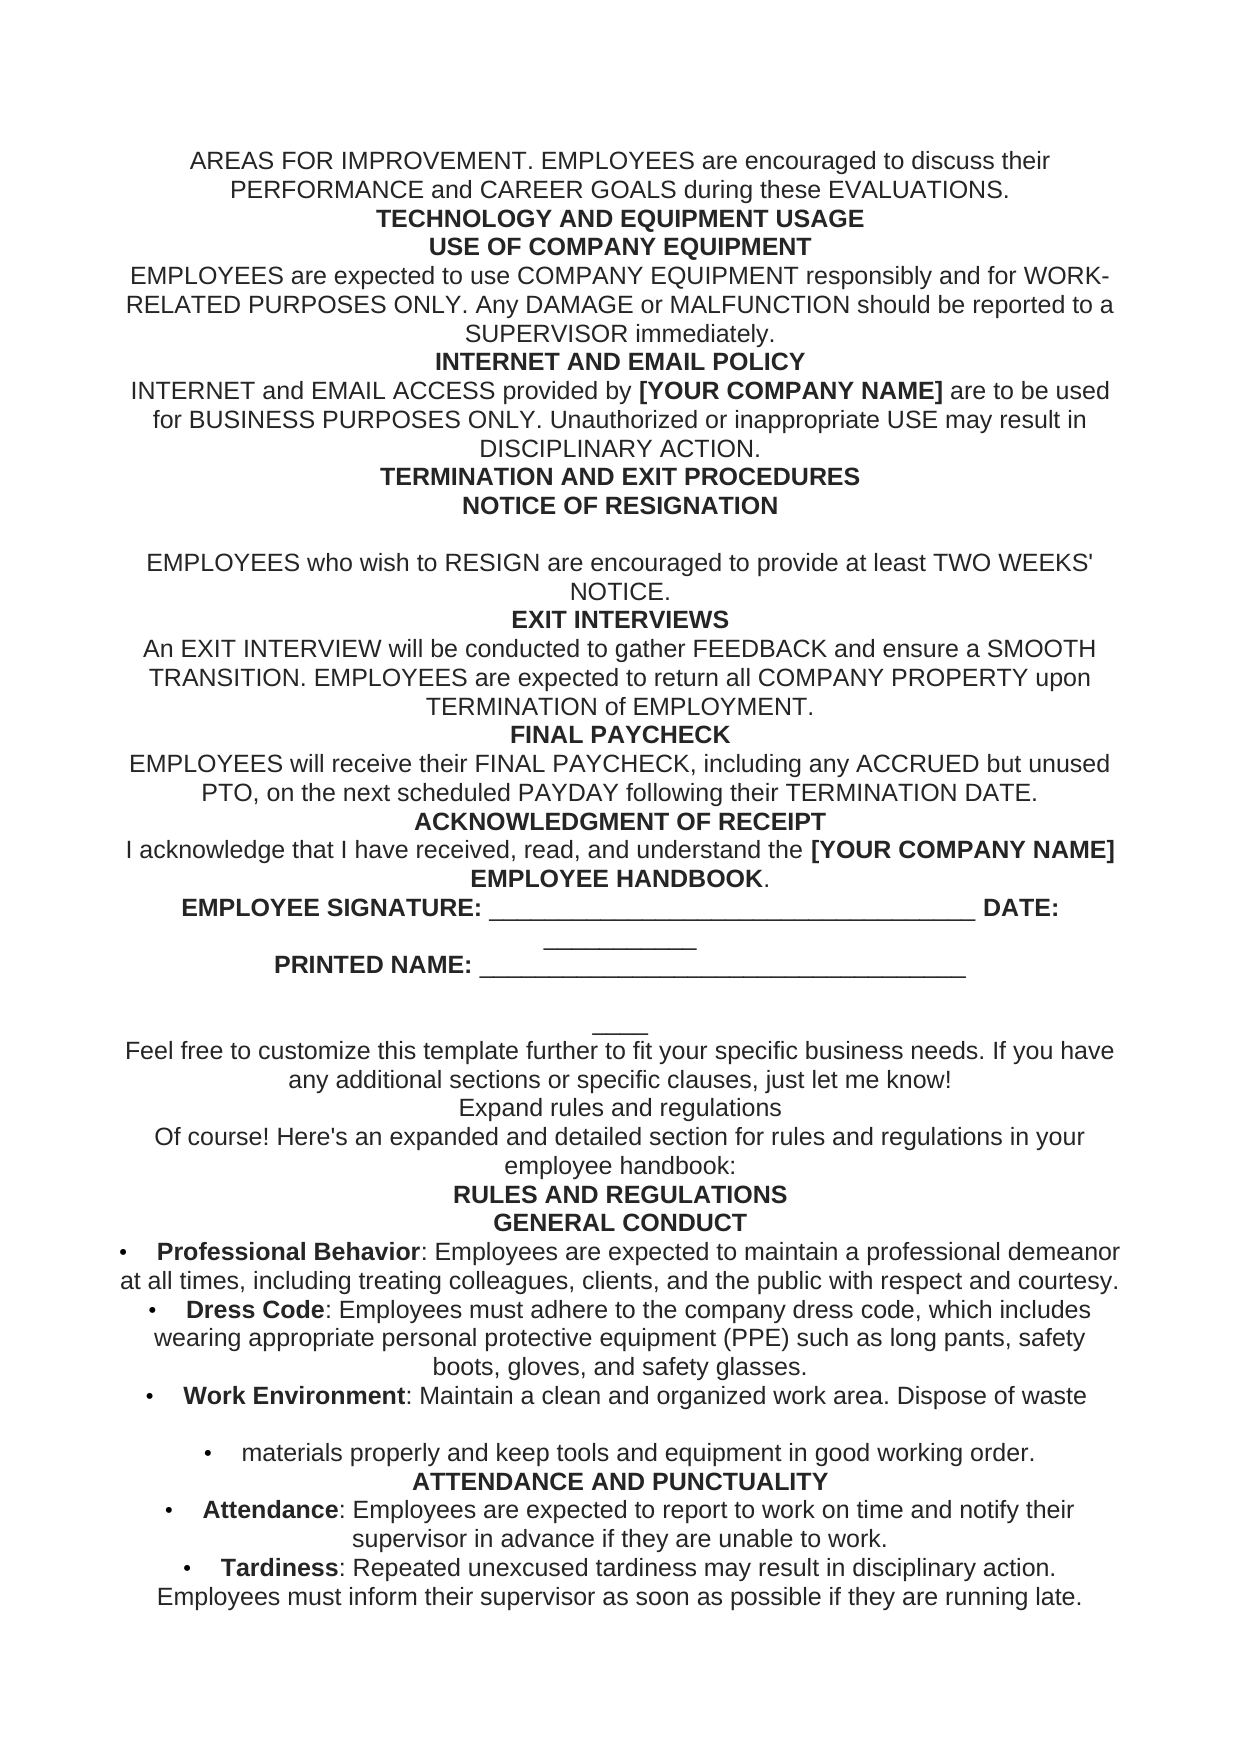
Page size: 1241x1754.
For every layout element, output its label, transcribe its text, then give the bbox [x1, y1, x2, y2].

text TECHNOLOGY AND EQUIPMENT USAGE [118, 204, 1122, 232]
text ATTENDANCE AND PUNCTUALITY [118, 1466, 1122, 1495]
list Attendance: Employees are expected to report to work on time and notify their supervisor in advance if they are unable to work. [81, 1495, 1122, 1553]
text GENERAL CONDUCT [118, 1208, 1122, 1237]
text EMPLOYEE SIGNATURE: ___________________________________ DATE: ___________ [118, 893, 1122, 950]
text PRINTED NAME: ___________________________________ [118, 950, 1122, 979]
text Of course! Here's an expanded and detailed section for rules and regulations in your employee handbook: [118, 1122, 1122, 1180]
text INTERNET and EMAIL ACCESS provided by [YOUR COMPANY NAME] are to be used for BUSINESS PURPOSES ONLY. Unauthorized or inappropriate USE may result in DISCIPLINARY ACTION. [118, 376, 1122, 462]
list Work Environment: Maintain a clean and organized work area. Dispose of waste [81, 1381, 1122, 1410]
text Expand rules and regulations [118, 1093, 1122, 1122]
text I acknowledge that I have received, read, and understand the [YOUR COMPANY NAME] EMPLOYEE HANDBOOK. [118, 835, 1122, 893]
text INTERNET AND EMAIL POLICY [118, 347, 1122, 376]
text EMPLOYEES who wish to RESIGN are encouraged to provide at least TWO WEEKS' NOTICE. [118, 548, 1122, 605]
text EMPLOYEES are expected to use COMPANY EQUIPMENT responsibly and for WORK-RELATED PURPOSES ONLY. Any DAMAGE or MALFUNCTION should be reported to a SUPERVISOR immediately. [118, 261, 1122, 347]
text AREAS FOR IMPROVEMENT. EMPLOYEES are encouraged to discuss their PERFORMANCE and CAREER GOALS during these EVALUATIONS. [118, 146, 1122, 204]
list materials properly and keep tools and equipment in good working order. [81, 1438, 1122, 1466]
text NOTICE OF RESIGNATION [118, 491, 1122, 520]
text ____ [118, 1007, 1122, 1036]
text An EXIT INTERVIEW will be conducted to gather FEEDBACK and ensure a SMOOTH TRANSITION. EMPLOYEES are expected to return all COMPANY PROPERTY upon TERMINATION of EMPLOYMENT. [118, 634, 1122, 720]
text FINAL PAYCHECK [118, 720, 1122, 749]
text RULES AND REGULATIONS [118, 1180, 1122, 1208]
list Tardiness: Repeated unexcused tardiness may result in disciplinary action. Employees must inform their supervisor as soon as possible if they are running late. [81, 1553, 1122, 1610]
text TERMINATION AND EXIT PROCEDURES [118, 462, 1122, 491]
text EMPLOYEES will receive their FINAL PAYCHECK, including any ACCRUED but unused PTO, on the next scheduled PAYDAY following their TERMINATION DATE. [118, 749, 1122, 807]
text Feel free to customize this template further to fit your specific business needs. If you have any additional sections or specific clauses, just let me know! [118, 1036, 1122, 1093]
text USE OF COMPANY EQUIPMENT [118, 232, 1122, 261]
text EXIT INTERVIEWS [118, 605, 1122, 634]
text ACKNOWLEDGMENT OF RECEIPT [118, 807, 1122, 835]
list Professional Behavior: Employees are expected to maintain a professional demeanor at all times, including treating colleagues, clients, and the public with respect and courtesy. [81, 1237, 1122, 1295]
list Dress Code: Employees must adhere to the company dress code, which includes wearing appropriate personal protective equipment (PPE) such as long pants, safety boots, gloves, and safety glasses. [81, 1295, 1122, 1381]
